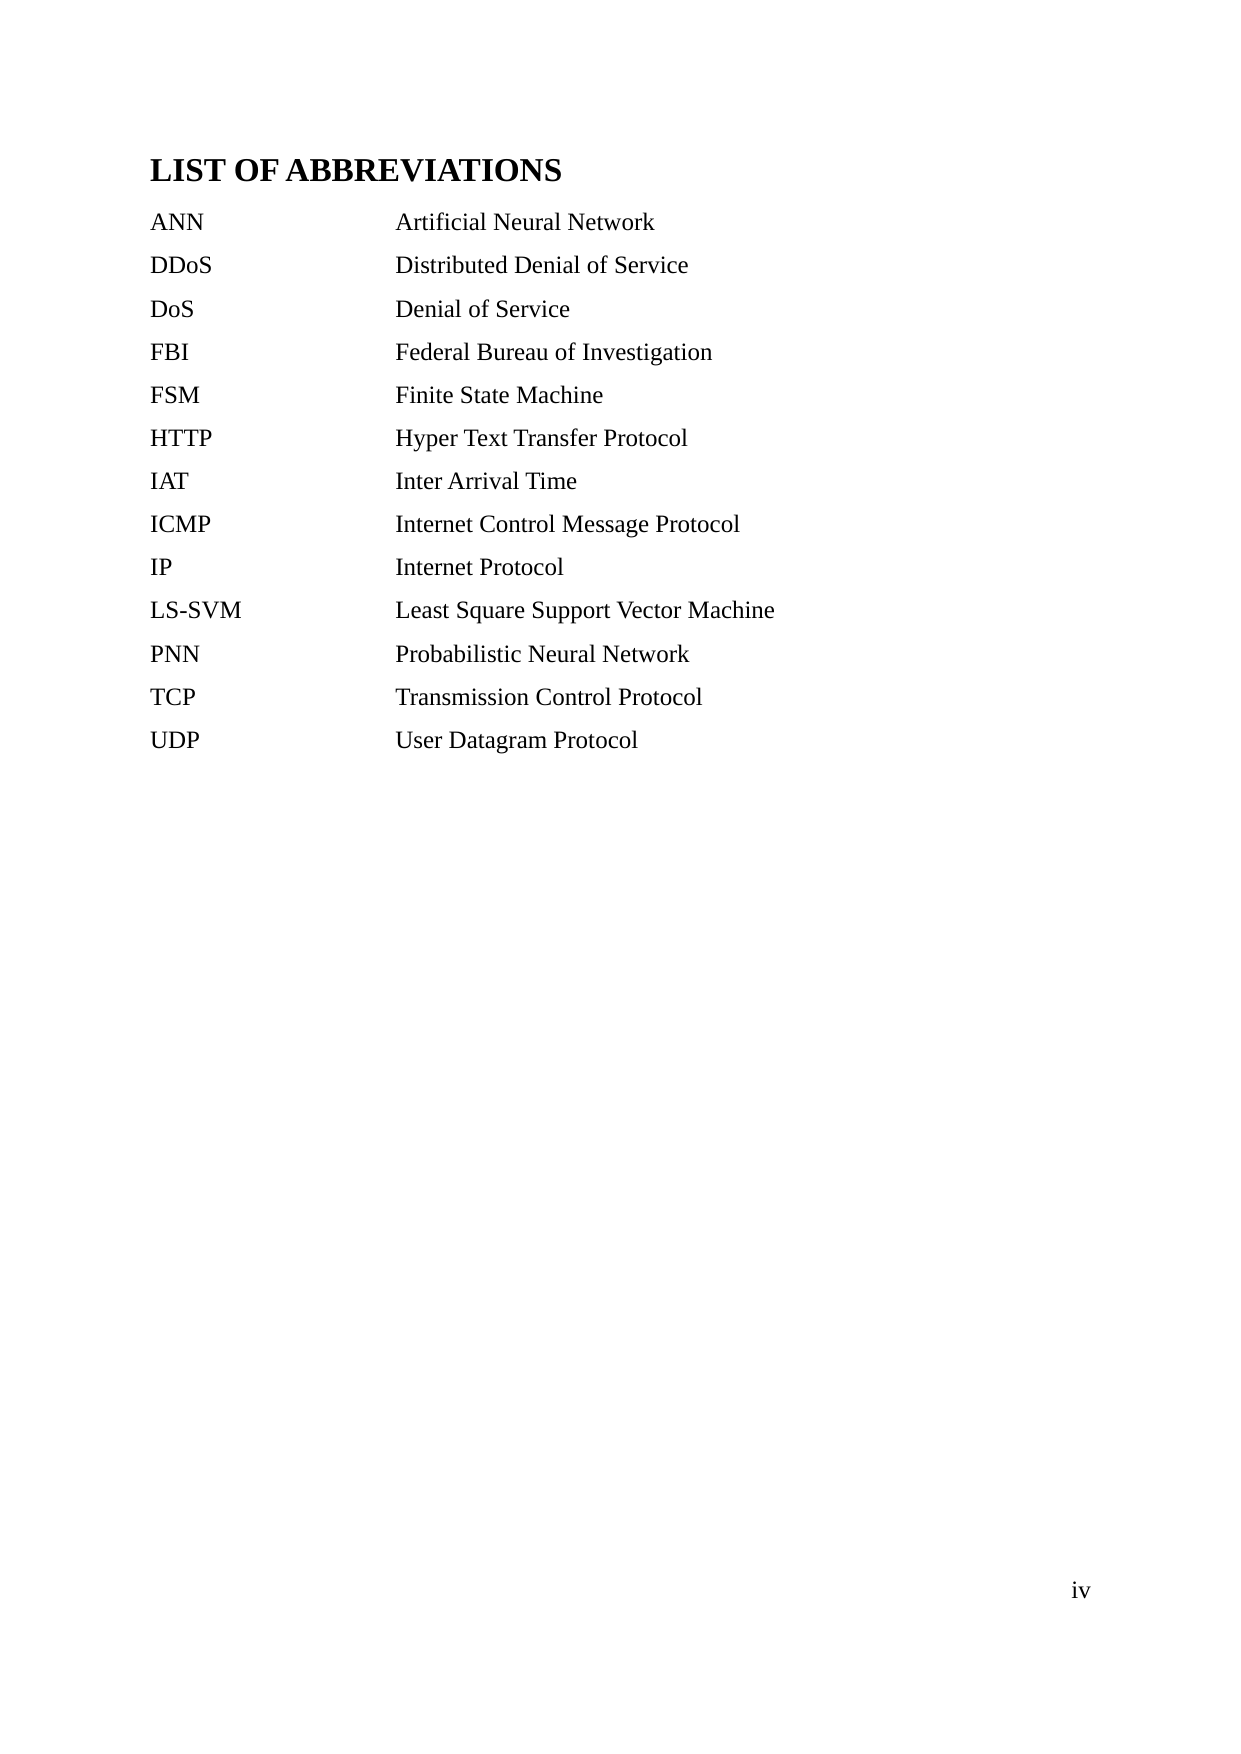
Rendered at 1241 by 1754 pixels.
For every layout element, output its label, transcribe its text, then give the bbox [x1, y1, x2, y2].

text User Datagram Protocol [395, 725, 1091, 754]
text UDP [150, 725, 366, 754]
text Least Square Support Vector Machine [395, 596, 1091, 624]
text DoS [150, 294, 366, 322]
text Inter Arrival Time [395, 466, 1091, 495]
text HTTP [150, 423, 366, 452]
text DDoS [150, 251, 366, 279]
text Internet Protocol [395, 552, 1091, 581]
text Transmission Control Protocol [395, 682, 1091, 711]
text FBI [150, 337, 366, 366]
text PNN [150, 639, 366, 667]
text LS-SVM [150, 596, 366, 624]
text ANN [150, 207, 366, 236]
text Distributed Denial of Service [395, 251, 1091, 279]
text TCP [150, 682, 366, 711]
text Federal Bureau of Investigation [395, 337, 1091, 366]
text Internet Control Message Protocol [395, 509, 1091, 538]
text ICMP [150, 509, 366, 538]
text Probabilistic Neural Network [395, 639, 1091, 667]
text Denial of Service [395, 294, 1091, 322]
text IAT [150, 466, 366, 495]
text FSM [150, 380, 366, 409]
text Artificial Neural Network [395, 207, 1091, 236]
text Finite State Machine [395, 380, 1091, 409]
text IP [150, 552, 366, 581]
text Hyper Text Transfer Protocol [395, 423, 1091, 452]
subtitle LIST OF ABBREVIATIONS [150, 150, 1091, 188]
